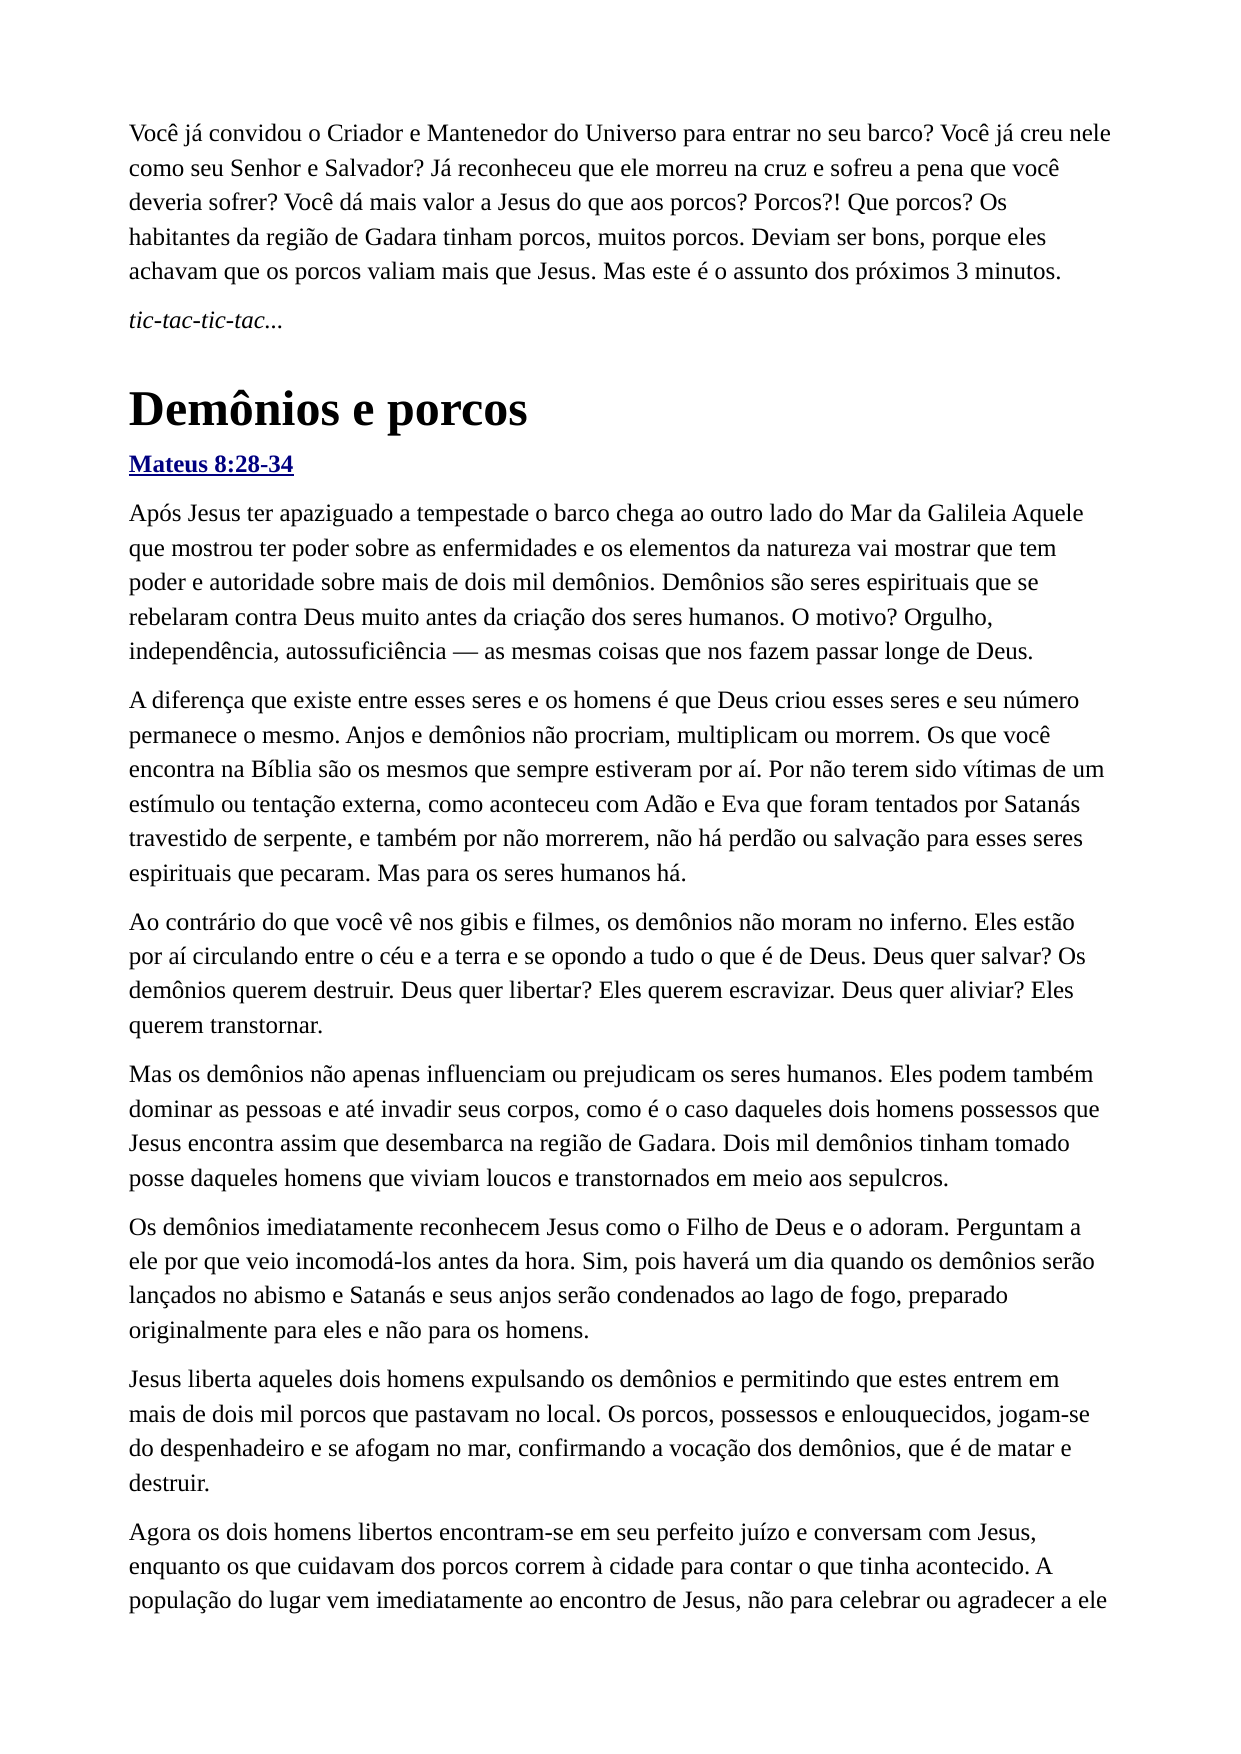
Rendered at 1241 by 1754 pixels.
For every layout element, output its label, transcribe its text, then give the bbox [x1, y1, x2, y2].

text Mas os demônios não apenas influenciam ou prejudicam os seres humanos. Eles podem também dominar as pessoas e até invadir seus corpos, como é o caso daqueles dois homens possessos que Jesus encontra assim que desembarca na região de Gadara. Dois mil demônios tinham tomado posse daqueles homens que viviam loucos e transtornados em meio aos sepulcros. [129, 1059, 1111, 1191]
text Os demônios imediatamente reconhecem Jesus como o Filho de Deus e o adoram. Perguntam a ele por que veio incomodá-los antes da hora. Sim, pois haverá um dia quando os demônios serão lançados no abismo e Satanás e seus anjos serão condenados ao lago de fogo, preparado originalmente para eles e não para os homens. [129, 1212, 1111, 1344]
text Ao contrário do que você vê nos gibis e filmes, os demônios não moram no inferno. Eles estão por aí circulando entre o céu e a terra e se opondo a tudo o que é de Deus. Deus quer salvar? Os demônios querem destruir. Deus quer libertar? Eles querem escravizar. Deus quer aliviar? Eles querem transtornar. [129, 907, 1111, 1039]
text Você já convidou o Criador e Mantenedor do Universo para entrar no seu barco? Você já creu nele como seu Senhor e Salvador? Já reconheceu que ele morreu na cruz e sofreu a pena que você deveria sofrer? Você dá mais valor a Jesus do que aos porcos? Porcos?! Que porcos? Os habitantes da região de Gadara tinham porcos, muitos porcos. Deviam ser bons, porque eles achavam que os porcos valiam mais que Jesus. Mas este é o assunto dos próximos 3 minutos. [129, 118, 1111, 285]
text A diferença que existe entre esses seres e os homens é que Deus criou esses seres e seu número permanece o mesmo. Anjos e demônios não procriam, multiplicam ou morrem. Os que você encontra na Bíblia são os mesmos que sempre estiveram por aí. Por não terem sido vítimas de um estímulo ou tentação externa, como aconteceu com Adão e Eva que foram tentados por Satanás travestido de serpente, e também por não morrerem, não há perdão ou salvação para esses seres espirituais que pecaram. Mas para os seres humanos há. [129, 685, 1111, 886]
text Jesus liberta aqueles dois homens expulsando os demônios e permitindo que estes entrem em mais de dois mil porcos que pastavam no local. Os porcos, possessos e enlouquecidos, jogam-se do despenhadeiro e se afogam no mar, confirmando a vocação dos demônios, que é de matar e destruir. [129, 1364, 1111, 1496]
text Agora os dois homens libertos encontram-se em seu perfeito juízo e conversam com Jesus, enquanto os que cuidavam dos porcos correm à cidade para contar o que tinha acontecido. A população do lugar vem imediatamente ao encontro de Jesus, não para celebrar ou agradecer a ele [129, 1517, 1111, 1614]
text Após Jesus ter apaziguado a tempestade o barco chega ao outro lado do Mar da Galileia Aquele que mostrou ter poder sobre as enfermidades e os elementos da natureza vai mostrar que tem poder e autoridade sobre mais de dois mil demônios. Demônios são seres espirituais que se rebelaram contra Deus muito antes da criação dos seres humanos. O motivo? Orgulho, independência, autossuficiência — as mesmas coisas que nos fazem passar longe de Deus. [129, 498, 1111, 665]
text Mateus 8:28-34 [129, 449, 1111, 478]
text tic-tac-tic-tac... [129, 305, 1111, 334]
subtitle Demônios e porcos [129, 379, 1111, 437]
